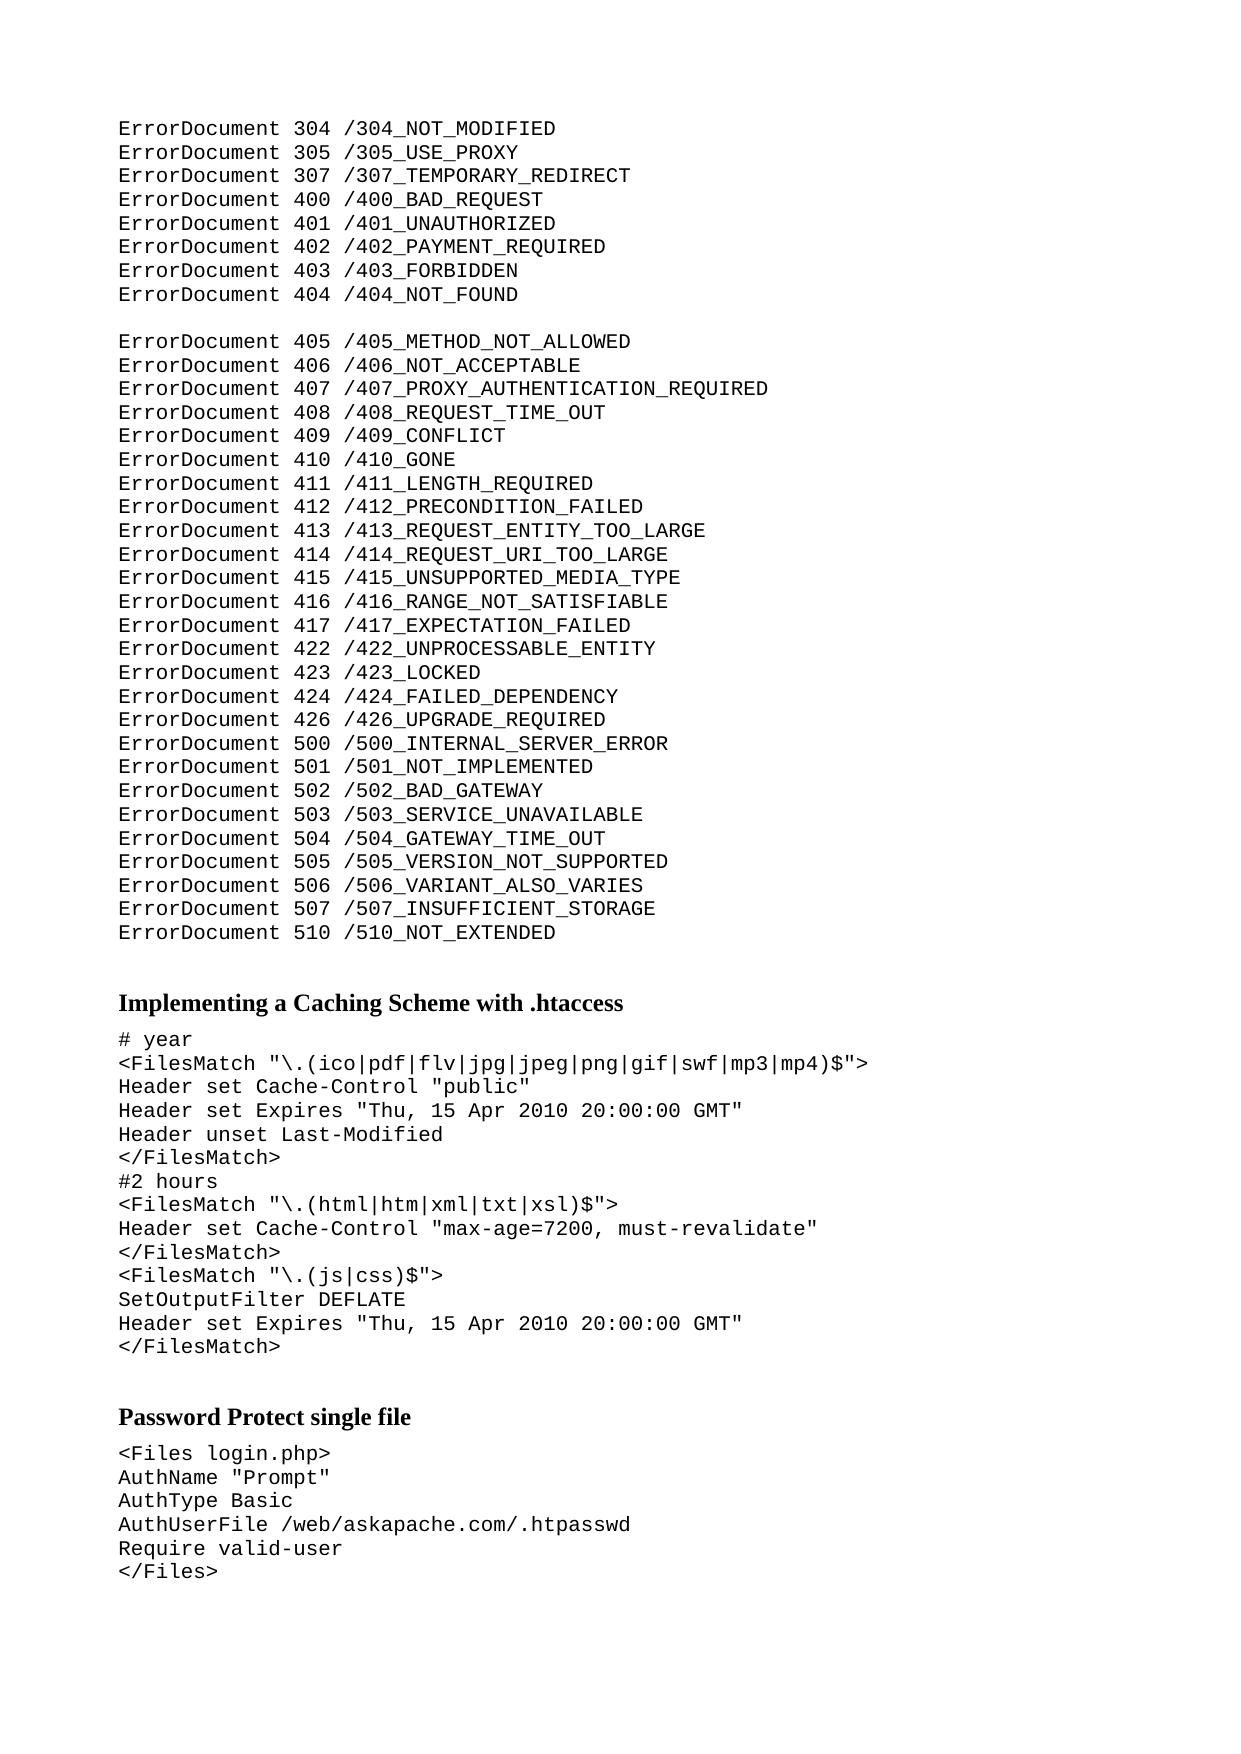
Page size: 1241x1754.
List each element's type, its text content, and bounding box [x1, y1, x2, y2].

text ErrorDocument 503 /503_SERVICE_UNAVAILABLE [118, 804, 1122, 827]
text ErrorDocument 507 /507_INSUFFICIENT_STORAGE [118, 898, 1122, 922]
text ErrorDocument 403 /403_FORBIDDEN [118, 260, 1122, 284]
text ErrorDocument 412 /412_PRECONDITION_FAILED [118, 496, 1122, 520]
text <Files login.php> [118, 1443, 1122, 1467]
text ErrorDocument 504 /504_GATEWAY_TIME_OUT [118, 827, 1122, 851]
text ErrorDocument 304 /304_NOT_MODIFIED [118, 118, 1122, 142]
text ErrorDocument 424 /424_FAILED_DEPENDENCY [118, 686, 1122, 709]
text ErrorDocument 422 /422_UNPROCESSABLE_ENTITY [118, 638, 1122, 662]
text # year [118, 1029, 1122, 1053]
text ErrorDocument 411 /411_LENGTH_REQUIRED [118, 473, 1122, 496]
text ErrorDocument 404 /404_NOT_FOUND [118, 284, 1122, 307]
text ErrorDocument 305 /305_USE_PROXY [118, 142, 1122, 165]
text ErrorDocument 402 /402_PAYMENT_REQUIRED [118, 236, 1122, 260]
text AuthType Basic [118, 1491, 1122, 1514]
text ErrorDocument 414 /414_REQUEST_URI_TOO_LARGE [118, 544, 1122, 567]
text ErrorDocument 423 /423_LOCKED [118, 662, 1122, 686]
text Header set Cache-Control "public" [118, 1076, 1122, 1100]
text ErrorDocument 416 /416_RANGE_NOT_SATISFIABLE [118, 591, 1122, 615]
subtitle Password Protect single file [118, 1402, 1122, 1431]
text ErrorDocument 405 /405_METHOD_NOT_ALLOWED [118, 331, 1122, 354]
text ErrorDocument 410 /410_GONE [118, 449, 1122, 473]
text ErrorDocument 408 /408_REQUEST_TIME_OUT [118, 402, 1122, 426]
text ErrorDocument 505 /505_VERSION_NOT_SUPPORTED [118, 851, 1122, 875]
text ErrorDocument 401 /401_UNAUTHORIZED [118, 213, 1122, 236]
text ErrorDocument 510 /510_NOT_EXTENDED [118, 922, 1122, 946]
text <FilesMatch "\.(ico|pdf|flv|jpg|jpeg|png|gif|swf|mp3|mp4)$"> [118, 1053, 1122, 1076]
text </FilesMatch> [118, 1336, 1122, 1360]
text ErrorDocument 409 /409_CONFLICT [118, 426, 1122, 449]
text <FilesMatch "\.(js|css)$"> [118, 1265, 1122, 1289]
text ErrorDocument 426 /426_UPGRADE_REQUIRED [118, 709, 1122, 733]
text Header set Expires "Thu, 15 Apr 2010 20:00:00 GMT" [118, 1100, 1122, 1123]
text ErrorDocument 307 /307_TEMPORARY_REDIRECT [118, 165, 1122, 189]
text Header unset Last-Modified [118, 1123, 1122, 1147]
text Header set Cache-Control "max-age=7200, must-revalidate" [118, 1218, 1122, 1242]
text AuthUserFile /web/askapache.com/.htpasswd [118, 1514, 1122, 1538]
text AuthName "Prompt" [118, 1467, 1122, 1491]
text </Files> [118, 1561, 1122, 1585]
text ErrorDocument 415 /415_UNSUPPORTED_MEDIA_TYPE [118, 567, 1122, 591]
text ErrorDocument 407 /407_PROXY_AUTHENTICATION_REQUIRED [118, 378, 1122, 402]
text ErrorDocument 413 /413_REQUEST_ENTITY_TOO_LARGE [118, 520, 1122, 544]
text ErrorDocument 417 /417_EXPECTATION_FAILED [118, 615, 1122, 638]
text <FilesMatch "\.(html|htm|xml|txt|xsl)$"> [118, 1194, 1122, 1218]
text </FilesMatch> [118, 1242, 1122, 1265]
text ErrorDocument 501 /501_NOT_IMPLEMENTED [118, 757, 1122, 780]
text ErrorDocument 500 /500_INTERNAL_SERVER_ERROR [118, 733, 1122, 757]
text ErrorDocument 506 /506_VARIANT_ALSO_VARIES [118, 875, 1122, 898]
subtitle Implementing a Caching Scheme with .htaccess [118, 988, 1122, 1016]
text Require valid-user [118, 1538, 1122, 1561]
text Header set Expires "Thu, 15 Apr 2010 20:00:00 GMT" [118, 1313, 1122, 1336]
text ErrorDocument 406 /406_NOT_ACCEPTABLE [118, 354, 1122, 378]
text ErrorDocument 502 /502_BAD_GATEWAY [118, 780, 1122, 804]
text </FilesMatch> [118, 1147, 1122, 1171]
text SetOutputFilter DEFLATE [118, 1289, 1122, 1313]
text #2 hours [118, 1171, 1122, 1194]
text ErrorDocument 400 /400_BAD_REQUEST [118, 189, 1122, 213]
